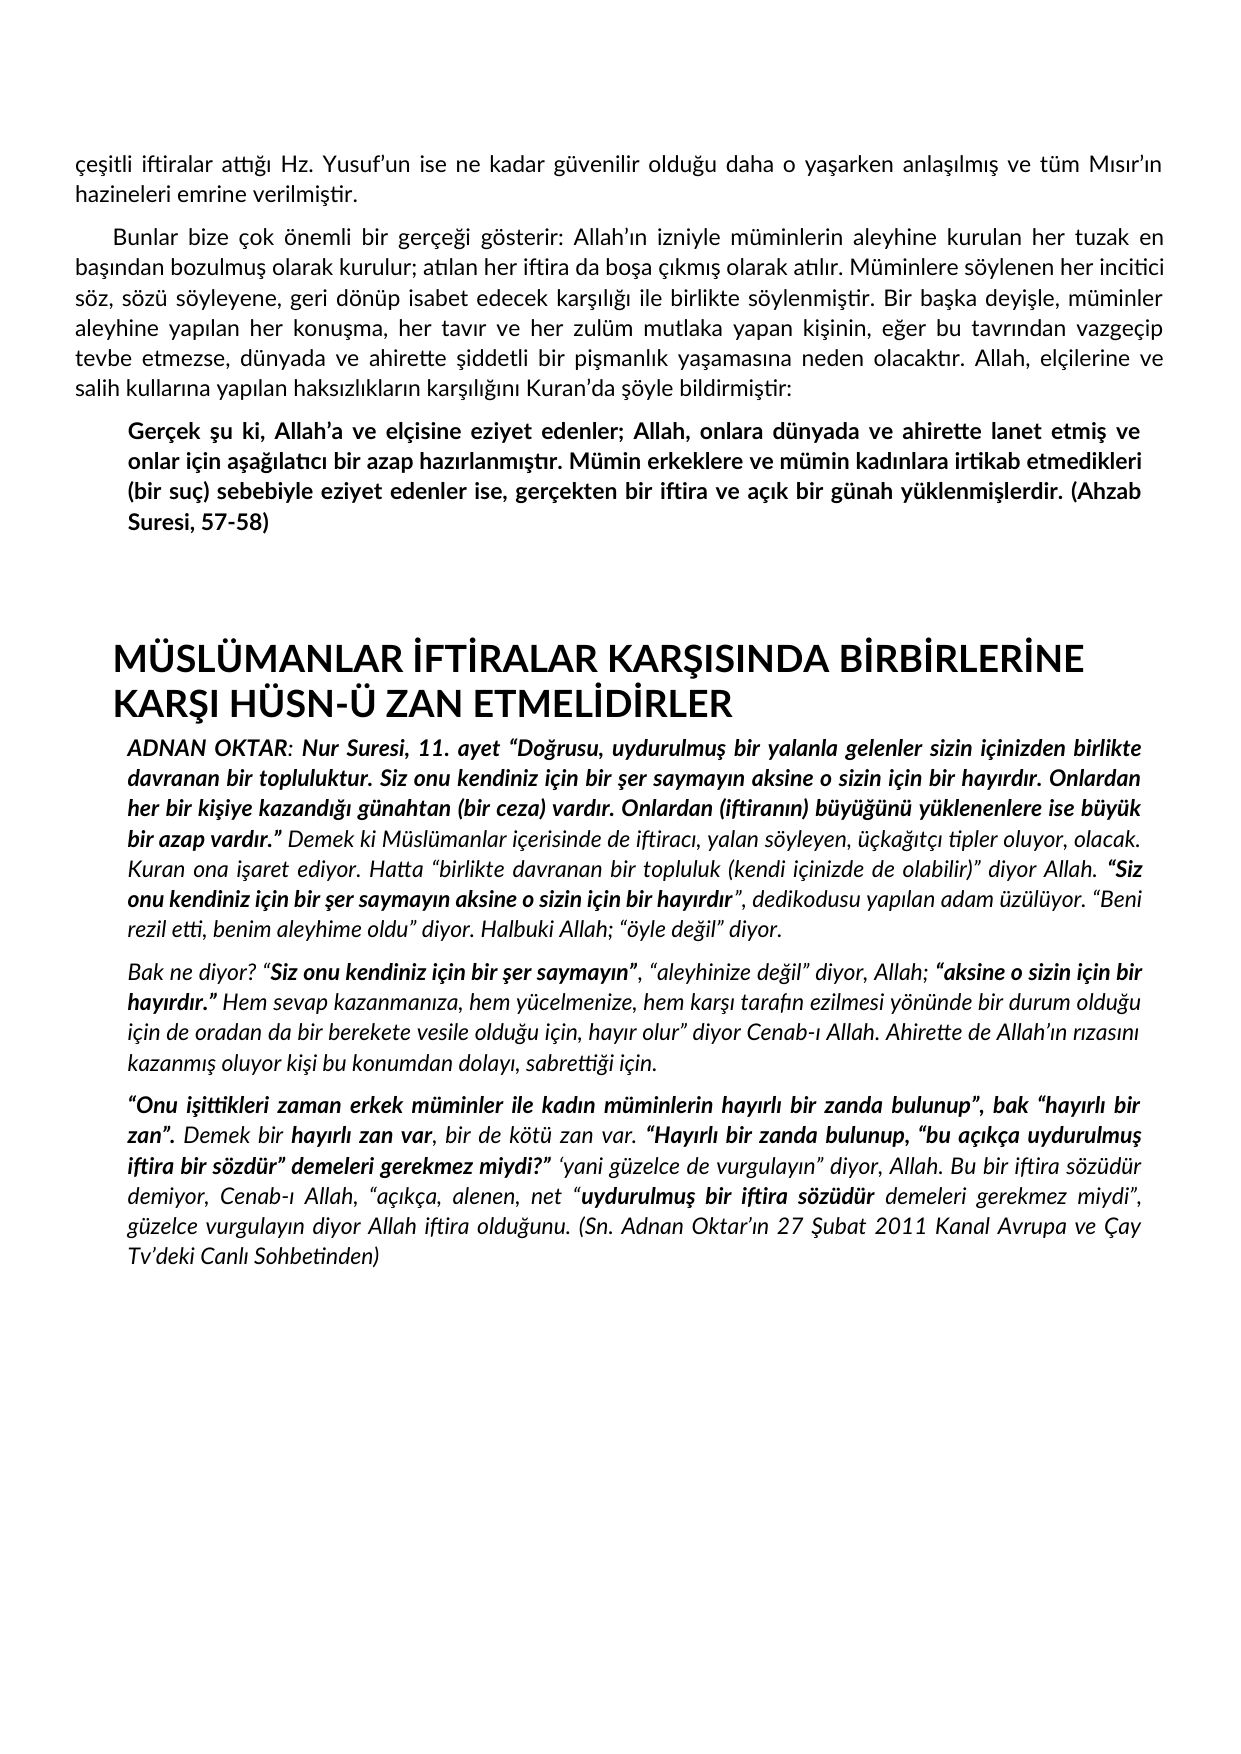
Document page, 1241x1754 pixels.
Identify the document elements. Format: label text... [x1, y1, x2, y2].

subtitle MÜSLÜMANLAR İFTİRALAR KARŞISINDA BİRBİRLERİNE KARŞI HÜSN-Ü ZAN ETMELİDİRLER [112, 635, 1165, 725]
text Gerçek şu ki, Allah’a ve elçisine eziyet edenler; Allah, onlara dünyada ve ahirette lanet etmiş ve onlar için aşağılatıcı bir azap hazırlanmıştır. Mümin erkeklere ve mümin kadınlara irtikab etmedikleri (bir suç) sebebiyle eziyet edenler ise, gerçekten bir iftira ve açık bir günah yüklenmişlerdir. (Ahzab Suresi, 57-58) [128, 417, 1143, 535]
text Bunlar bize çok önemli bir gerçeği gösterir: Allah’ın izniyle müminlerin aleyhine kurulan her tuzak en başından bozulmuş olarak kurulur; atılan her iftira da boşa çıkmış olarak atılır. Müminlere söylenen her incitici söz, sözü söyleyene, geri dönüp isabet edecek karşılığı ile birlikte söylenmiştir. Bir başka deyişle, müminler aleyhine yapılan her konuşma, her tavır ve her zulüm mutlaka yapan kişinin, eğer bu tavrından vazgeçip tevbe etmezse, dünyada ve ahirette şiddetli bir pişmanlık yaşamasına neden olacaktır. Allah, elçilerine ve salih kullarına yapılan haksızlıkların karşılığını Kuran’da şöyle bildirmiştir: [75, 223, 1165, 401]
text ADNAN OKTAR: Nur Suresi, 11. ayet “Doğrusu, uydurulmuş bir yalanla gelenler sizin içinizden birlikte davranan bir topluluktur. Siz onu kendiniz için bir şer saymayın aksine o sizin için bir hayırdır. Onlardan her bir kişiye kazandığı günahtan (bir ceza) vardır. Onlardan (iftiranın) büyüğünü yüklenenlere ise büyük bir azap vardır.” Demek ki Müslümanlar içerisinde de iftiracı, yalan söyleyen, üçkağıtçı tipler oluyor, olacak. Kuran ona işaret ediyor. Hatta “birlikte davranan bir topluluk (kendi içinizde de olabilir)” diyor Allah. “Siz onu kendiniz için bir şer saymayın aksine o sizin için bir hayırdır”, dedikodusu yapılan adam üzülüyor. “Beni rezil etti, benim aleyhime oldu” diyor. Halbuki Allah; “öyle değil” diyor. [127, 734, 1143, 942]
text Bak ne diyor? “Siz onu kendiniz için bir şer saymayın”, “aleyhinize değil” diyor, Allah; “aksine o sizin için bir hayırdır.” Hem sevap kazanmanıza, hem yücelmenize, hem karşı tarafın ezilmesi yönünde bir durum olduğu için de oradan da bir berekete vesile olduğu için, hayır olur” diyor Cenab-ı Allah. Ahirette de Allah’ın rızasını kazanmış oluyor kişi bu konumdan dolayı, sabrettiği için. [127, 958, 1143, 1076]
text “Onu işittikleri zaman erkek müminler ile kadın müminlerin hayırlı bir zanda bulunup”, bak “hayırlı bir zan”. Demek bir hayırlı zan var, bir de kötü zan var. “Hayırlı bir zanda bulunup, “bu açıkça uydurulmuş iftira bir sözdür” demeleri gerekmez miydi?” ‘yani güzelce de vurgulayın” diyor, Allah. Bu bir iftira sözüdür demiyor, Cenab-ı Allah, “açıkça, alenen, net “uydurulmuş bir iftira sözüdür demeleri gerekmez miydi”, güzelce vurgulayın diyor Allah iftira olduğunu. (Sn. Adnan Oktar’ın 27 Şubat 2011 Kanal Avrupa ve Çay Tv’deki Canlı Sohbetinden) [127, 1091, 1143, 1269]
text çeşitli iftiralar attığı Hz. Yusuf’un ise ne kadar güvenilir olduğu daha o yaşarken anlaşılmış ve tüm Mısır’ın hazineleri emrine verilmiştir. [75, 150, 1165, 208]
